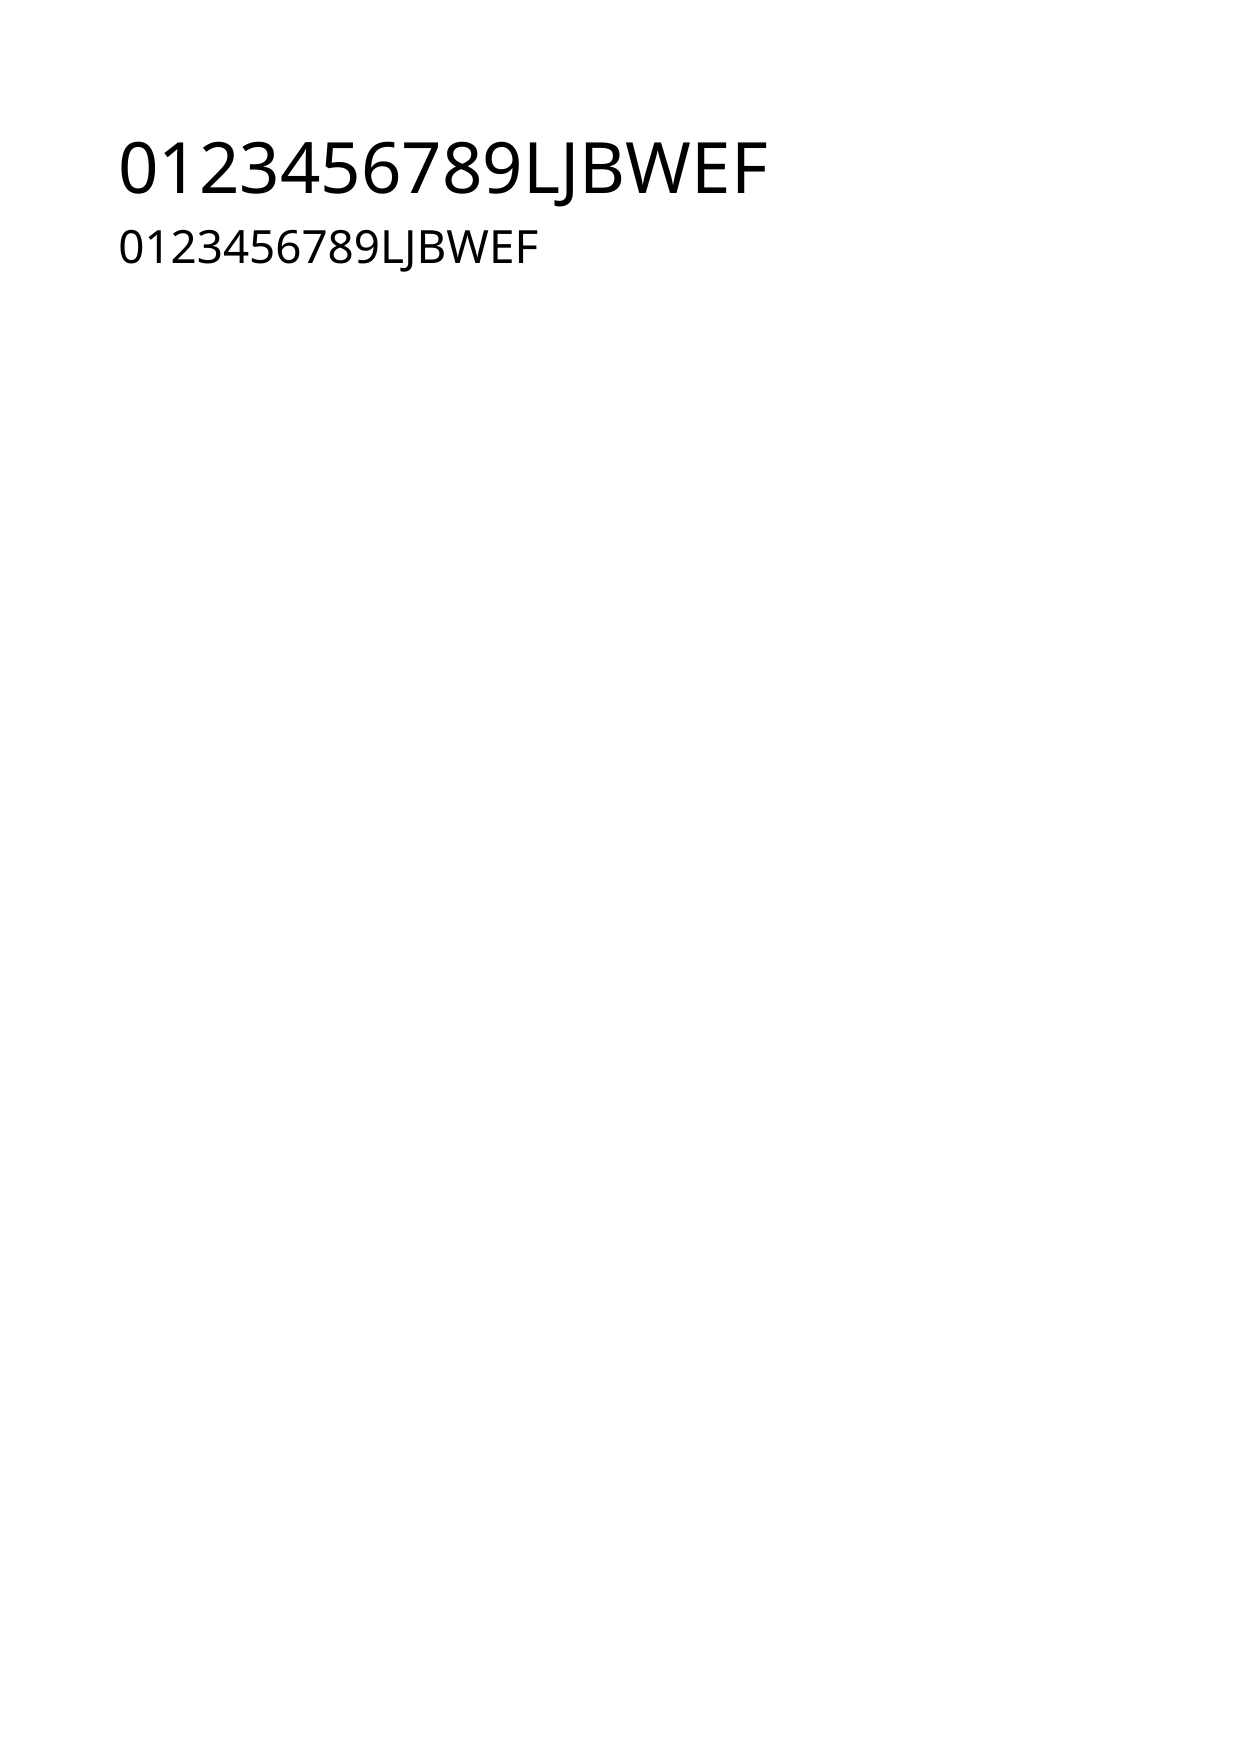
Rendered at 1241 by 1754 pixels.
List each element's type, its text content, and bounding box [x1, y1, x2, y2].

text 0123456789LJBWEF [118, 214, 1122, 277]
text 0123456789LJBWEF [118, 118, 1122, 214]
